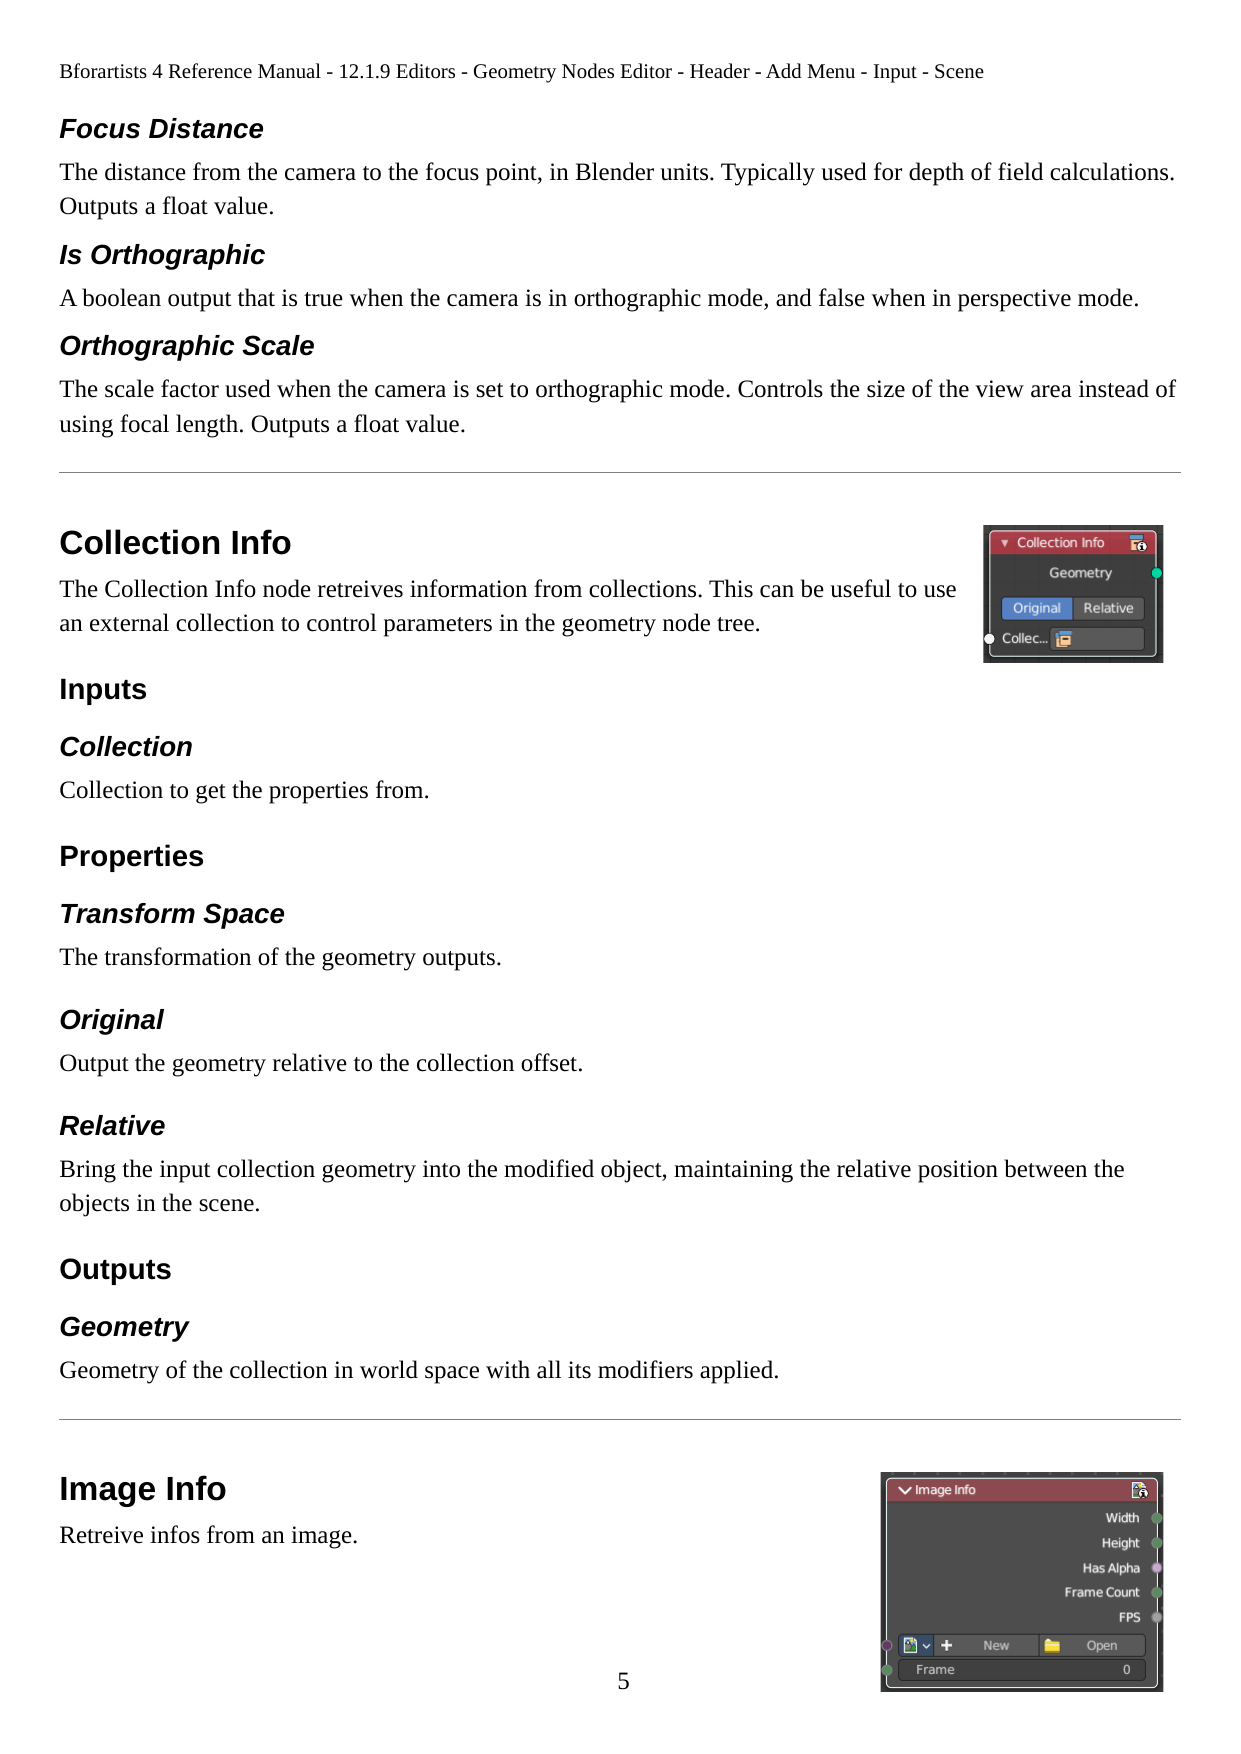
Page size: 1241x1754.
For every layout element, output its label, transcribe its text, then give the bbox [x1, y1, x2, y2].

text Retreive infos from an image. [59, 1520, 880, 1549]
text Bring the input collection geometry into the modified object, maintaining the relative position between the objects in the scene. [59, 1154, 1181, 1217]
text Output the geometry relative to the collection offset. [59, 1048, 1181, 1077]
text Geometry of the collection in world space with all its modifiers applied. [59, 1355, 1181, 1384]
subtitle Collection Info [59, 523, 1181, 561]
text The Collection Info node retreives information from collections. This can be useful to use an external collection to control parameters in the geometry node tree. [59, 574, 983, 637]
subtitle Outputs [59, 1252, 1181, 1286]
subtitle Transform Space [59, 897, 1181, 929]
text The distance from the camera to the focus point, in Blender units. Typically used for depth of field calculations. Outputs a float value. [59, 157, 1181, 220]
subtitle Properties [59, 839, 1181, 872]
subtitle Original [59, 1003, 1181, 1035]
subtitle Image Info [59, 1469, 1181, 1508]
text The scale factor used when the camera is set to orthographic mode. Controls the size of the view area instead of using focal length. Outputs a float value. [59, 374, 1181, 437]
subtitle Orthographic Scale [59, 330, 1181, 362]
subtitle Geometry [59, 1311, 1181, 1342]
subtitle Is Orthographic [59, 238, 1181, 270]
picture [880, 1472, 1164, 1692]
text The transformation of the geometry outputs. [59, 942, 1181, 971]
subtitle Relative [59, 1109, 1181, 1141]
subtitle Inputs [59, 672, 1181, 706]
picture [983, 525, 1164, 663]
text Collection to get the properties from. [59, 775, 1181, 804]
subtitle Collection [59, 731, 1181, 763]
subtitle Focus Distance [59, 113, 1181, 144]
text A boolean output that is true when the camera is in orthographic mode, and false when in perspective mode. [59, 283, 1181, 312]
